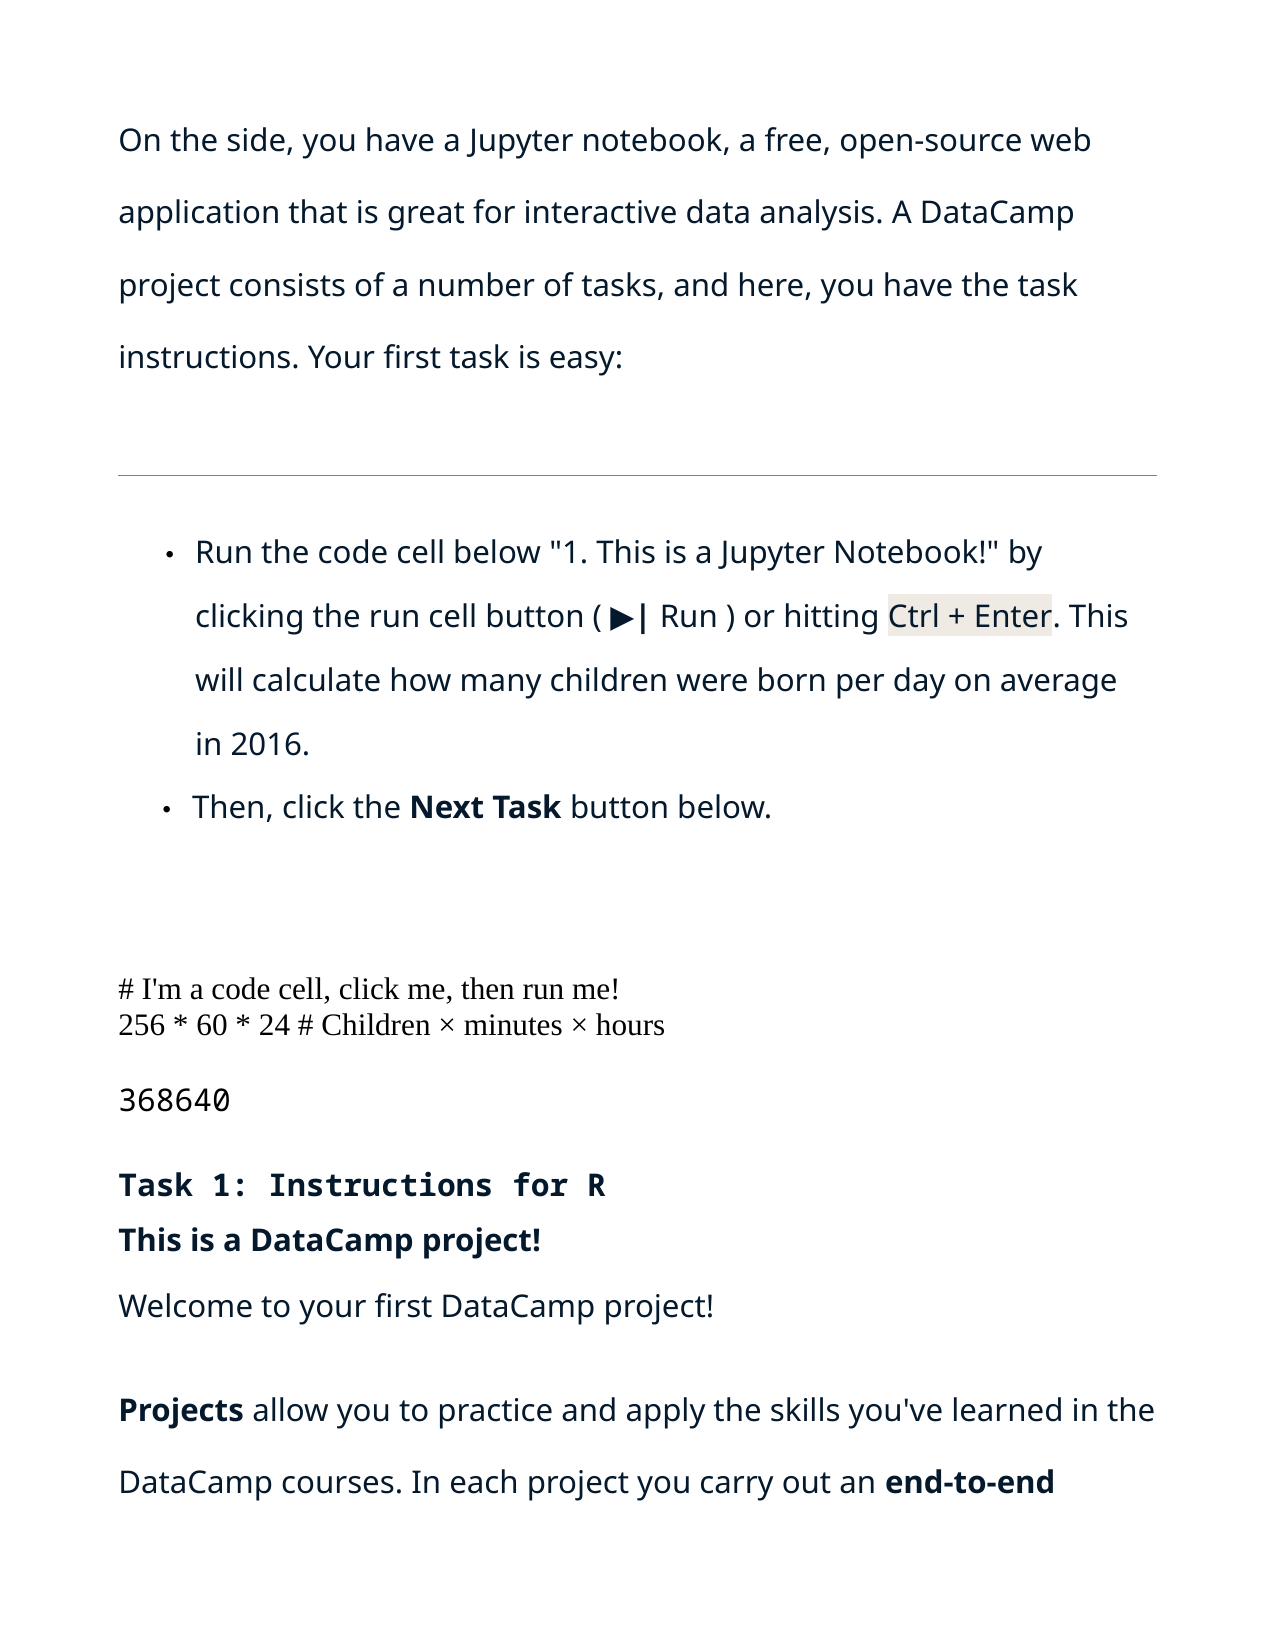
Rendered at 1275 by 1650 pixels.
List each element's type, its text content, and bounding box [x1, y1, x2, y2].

text 256 * 60 * 24 # Children × minutes × hours [118, 1006, 1157, 1042]
subtitle This is a DataCamp project! [118, 1218, 1157, 1261]
text Projects allow you to practice and apply the skills you've learned in the DataCamp courses. In each project you carry out an end-to-end [118, 1388, 1157, 1503]
text On the side, you have a Jupyter notebook, a free, open-source web application that is great for interactive data analysis. A DataCamp project consists of a number of tasks, and here, you have the task instructions. Your first task is easy: [118, 118, 1157, 378]
subtitle Task 1: Instructions for R [118, 1163, 1157, 1206]
text # I'm a code cell, click me, then run me! [118, 970, 1157, 1006]
text 368640 [118, 1078, 1157, 1121]
list Then, click the Next Task button below. [162, 785, 1157, 828]
text Welcome to your first DataCamp project! [118, 1284, 1157, 1327]
list Run the code cell below "1. This is a Jupyter Notebook!" by clicking the run cell button ( ▶| Run ) or hitting Ctrl + Enter. This will calculate how many children were born per day on average in 2016. [165, 530, 1151, 764]
